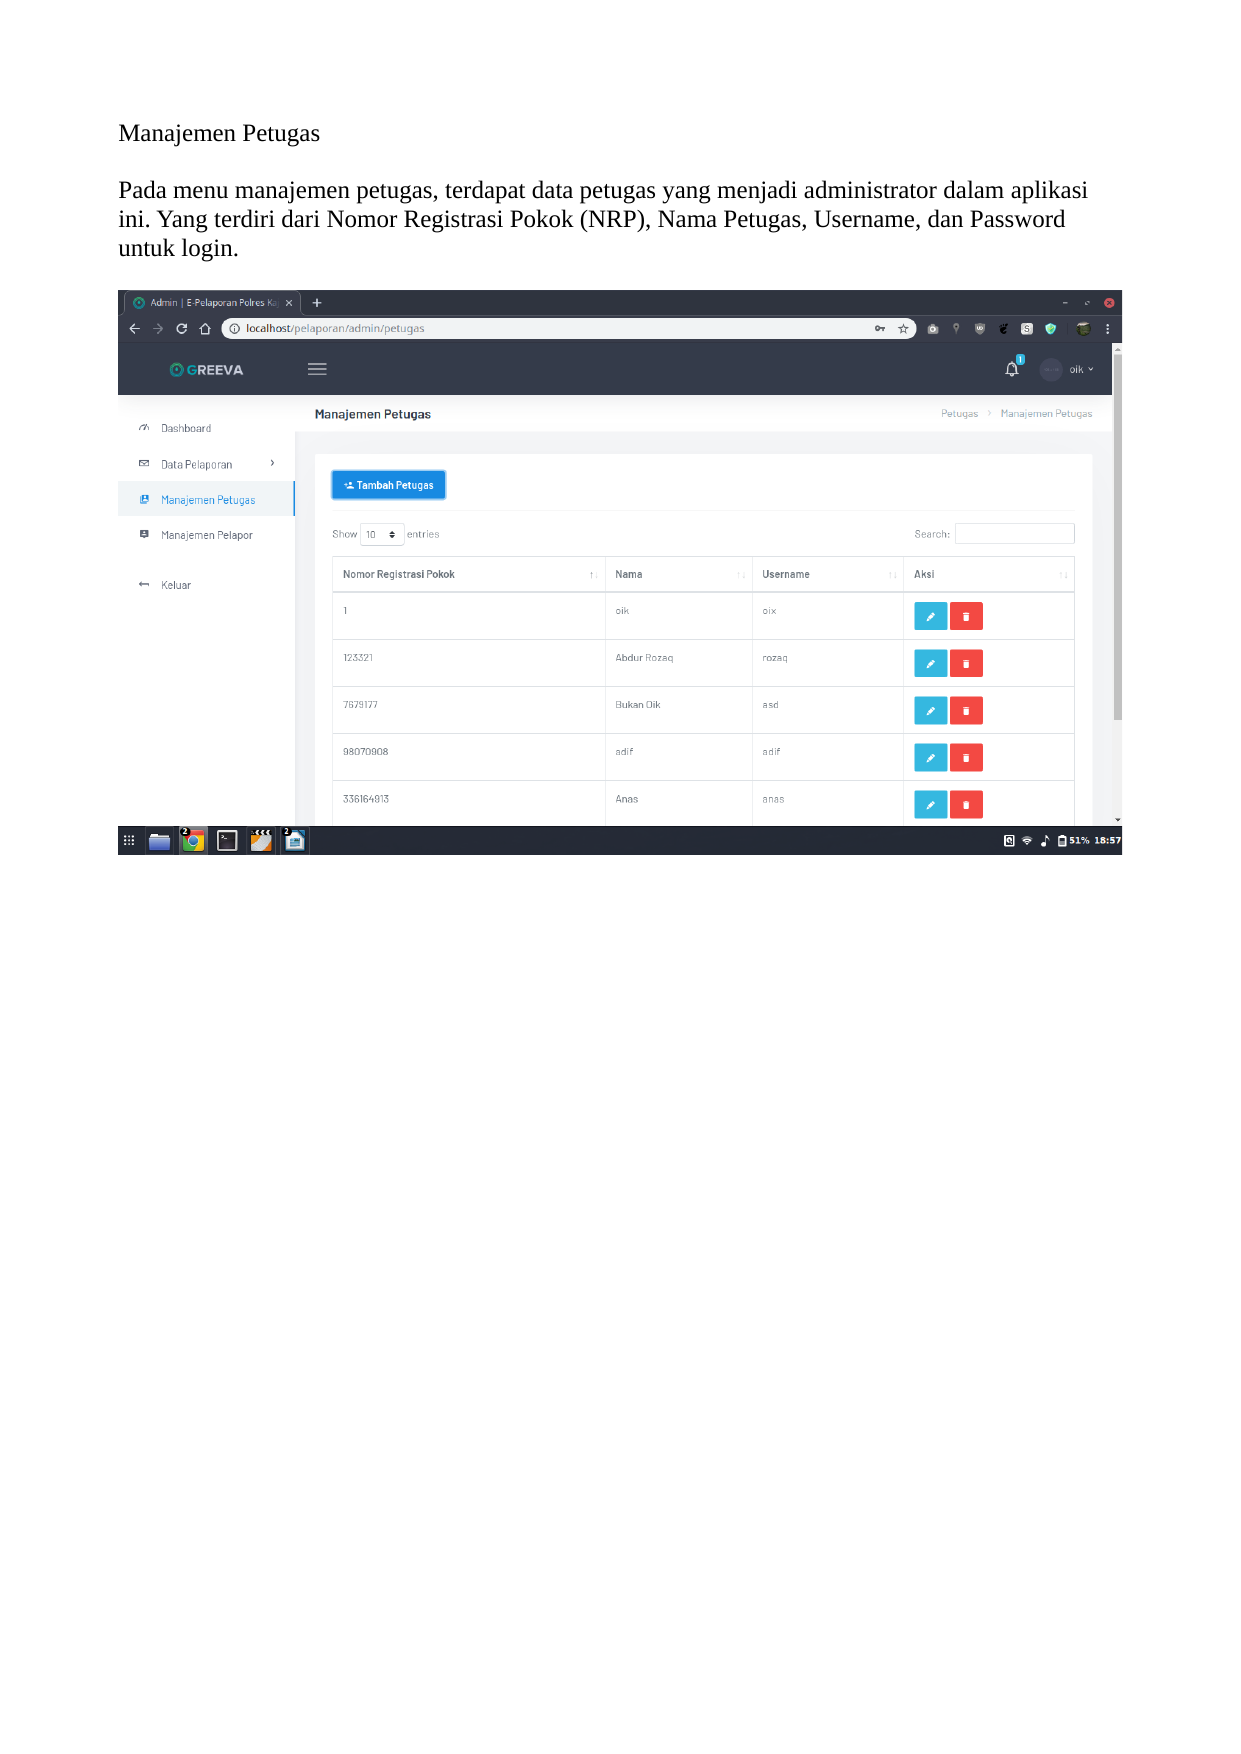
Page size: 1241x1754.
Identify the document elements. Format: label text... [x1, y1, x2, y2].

text Manajemen Petugas [118, 118, 1122, 147]
text Pada menu manajemen petugas, terdapat data petugas yang menjadi administrator dalam aplikasi ini. Yang terdiri dari Nomor Registrasi Pokok (NRP), Nama Petugas, Username, dan Password untuk login. [118, 176, 1122, 262]
picture [118, 290, 1123, 855]
